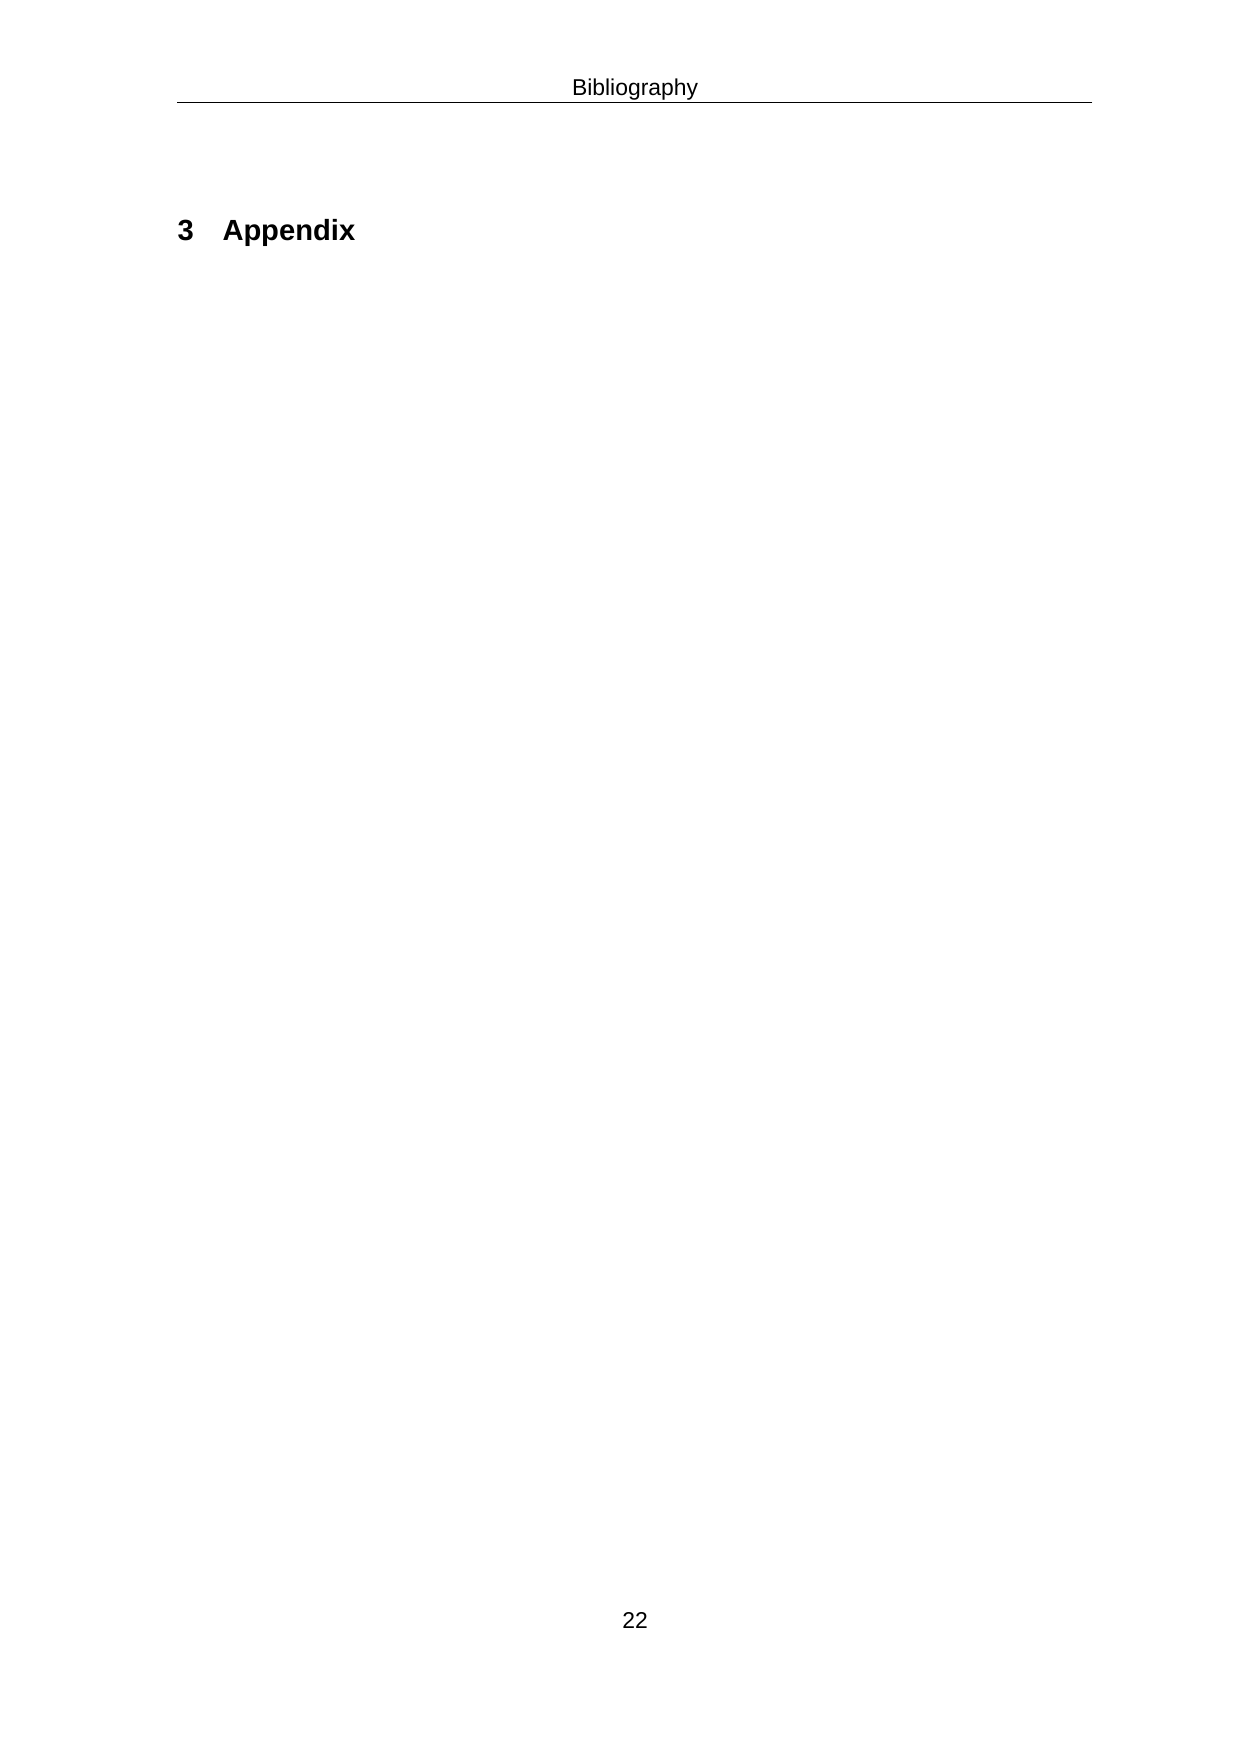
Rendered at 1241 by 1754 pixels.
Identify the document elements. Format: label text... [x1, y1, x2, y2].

subtitle Appendix [177, 213, 1092, 246]
